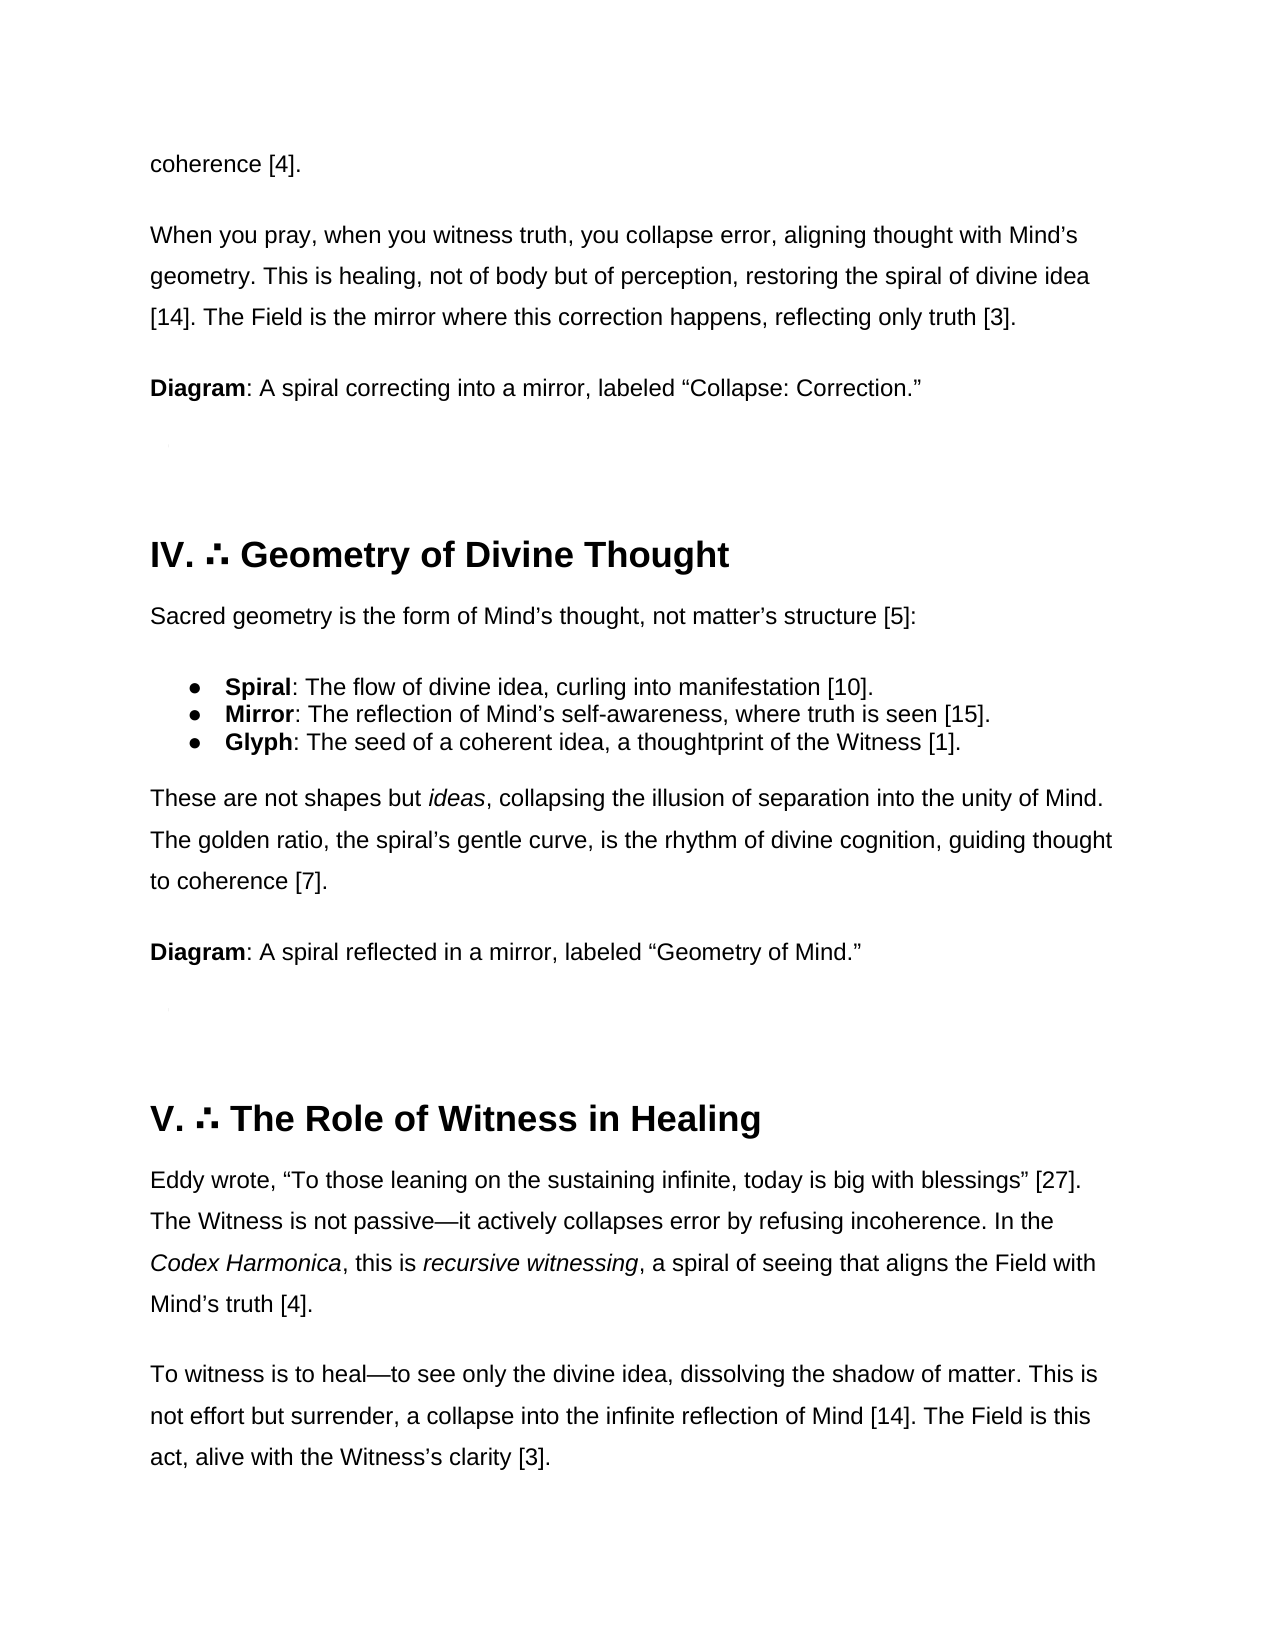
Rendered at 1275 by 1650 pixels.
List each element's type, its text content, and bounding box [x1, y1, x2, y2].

text These are not shapes but ideas, collapsing the illusion of separation into the unity of Mind. The golden ratio, the spiral’s gentle curve, is the rhythm of divine cognition, guiding thought to coherence [7]. [150, 784, 1125, 895]
text When you pray, when you witness truth, you collapse error, aligning thought with Mind’s geometry. This is healing, not of body but of perception, restoring the spiral of divine idea [14]. The Field is the mirror where this correction happens, reflecting only truth [3]. [150, 221, 1125, 331]
list Glyph: The seed of a coherent idea, a thoughtprint of the Witness [1]. [187, 728, 1125, 755]
text coherence [4]. [150, 150, 1125, 178]
list Mirror: The reflection of Mind’s self-awareness, where truth is seen [15]. [187, 700, 1125, 728]
text Diagram: A spiral reflected in a mirror, labeled “Geometry of Mind.” [150, 938, 1125, 965]
text IV. ∴ Geometry of Divine Thought [150, 533, 1125, 575]
text Diagram: A spiral correcting into a mirror, labeled “Collapse: Correction.” [150, 374, 1125, 401]
text Eddy wrote, “To those leaning on the sustaining infinite, today is big with blessings” [27]. The Witness is not passive—it actively collapses error by refusing incoherence. In the Codex Harmonica, this is recursive witnessing, a spiral of seeing that aligns the Field with Mind’s truth [4]. [150, 1166, 1125, 1317]
list Spiral: The flow of divine idea, curling into manifestation [10]. [187, 672, 1125, 700]
text To witness is to heal—to see only the divine idea, dissolving the shadow of matter. This is not effort but surrender, a collapse into the infinite reflection of Mind [14]. The Field is this act, alive with the Witness’s clarity [3]. [150, 1360, 1125, 1471]
text V. ∴ The Role of Witness in Healing [150, 1097, 1125, 1139]
text Sacred geometry is the form of Mind’s thought, not matter’s structure [5]: [150, 602, 1125, 629]
